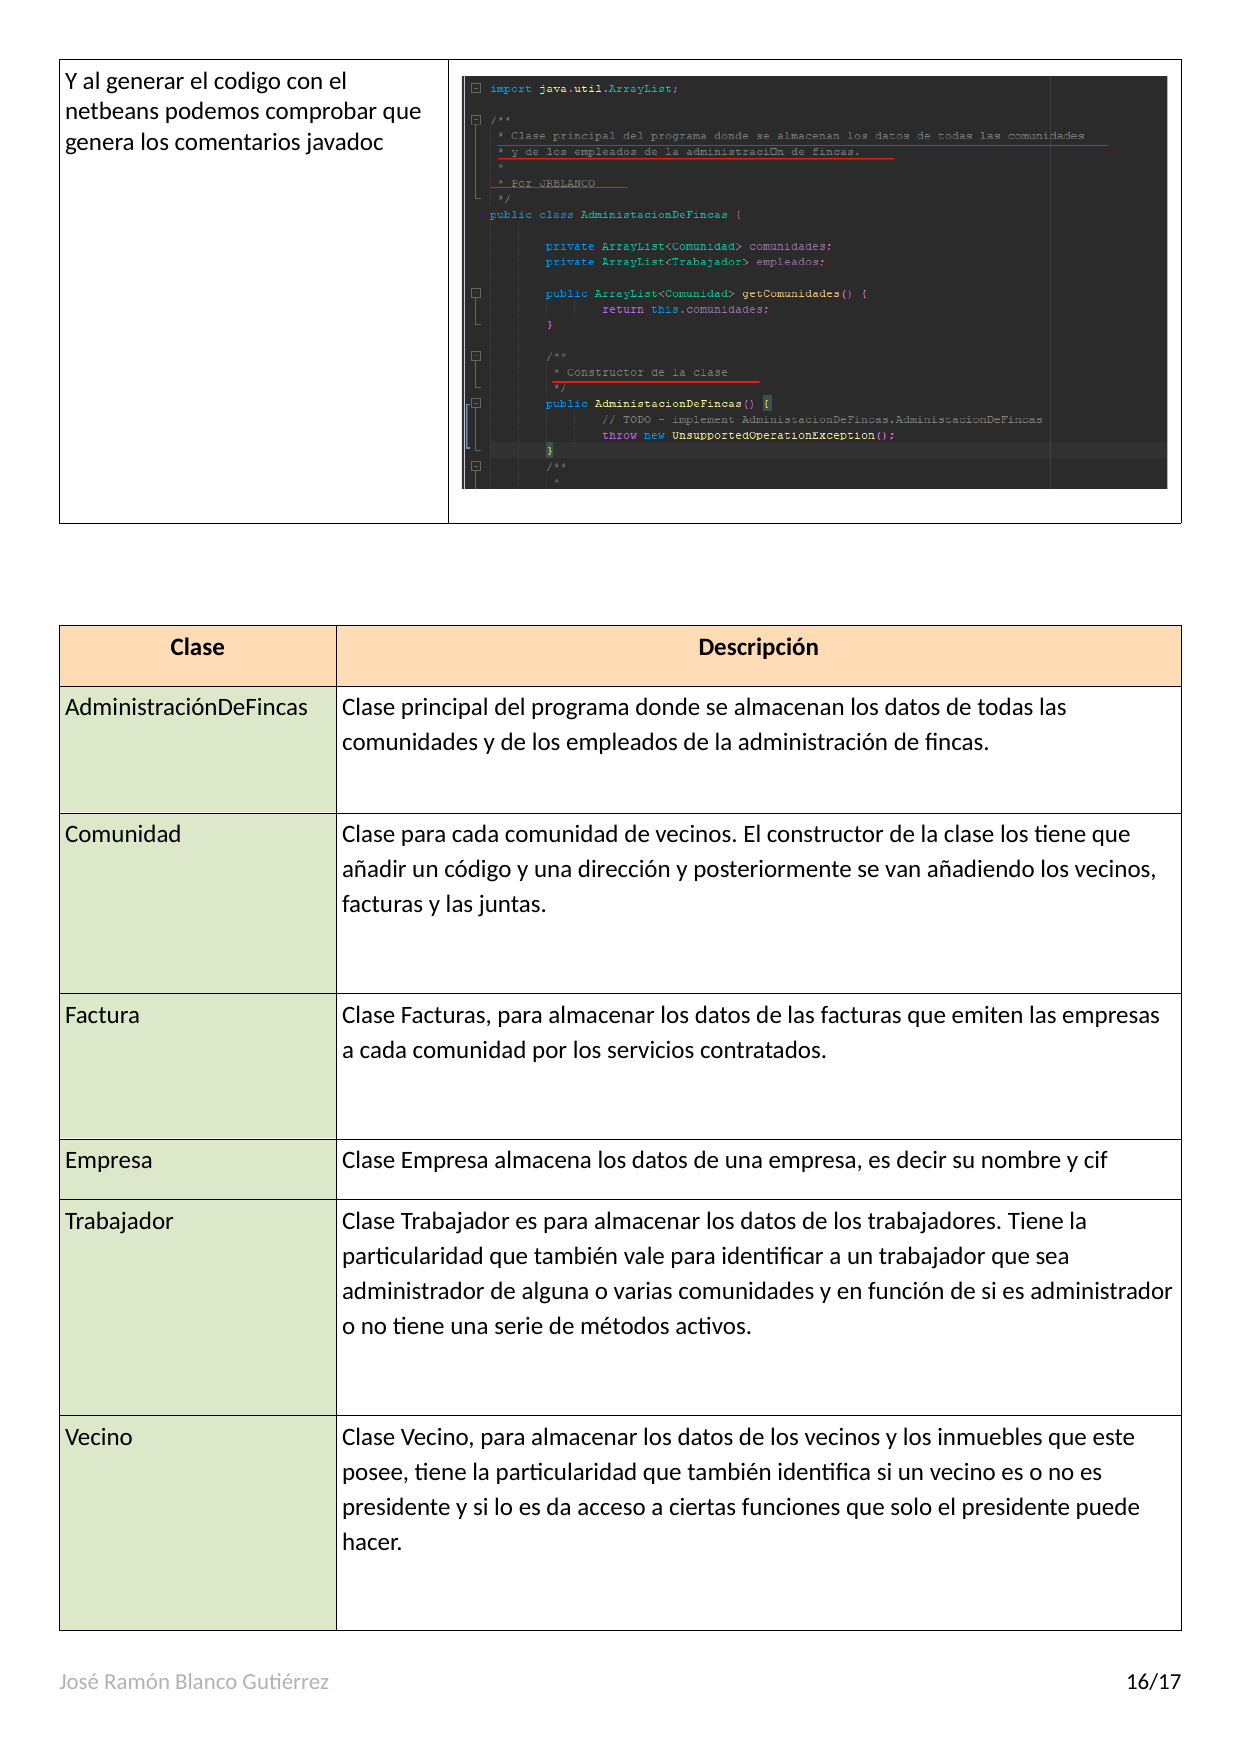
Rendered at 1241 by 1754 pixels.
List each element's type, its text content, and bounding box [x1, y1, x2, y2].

table_cell Comunidad [60, 814, 336, 993]
table_cell Clase Trabajador es para almacenar los datos de los trabajadores. Tiene la particularidad que también vale para identificar a un trabajador que sea administrador de alguna o varias comunidades y en función de si es administrador o no tiene una serie de métodos activos. [337, 1200, 1181, 1415]
table_cell Y al generar el codigo con el netbeans podemos comprobar que genera los comentarios javadoc [60, 60, 448, 523]
table_cell AdministraciónDeFincas [60, 687, 336, 812]
picture [461, 76, 1168, 489]
table_cell Empresa [60, 1140, 336, 1199]
table_cell Vecino [60, 1416, 336, 1630]
table_cell Clase Empresa almacena los datos de una empresa, es decir su nombre y cif [337, 1140, 1181, 1199]
table_cell Clase para cada comunidad de vecinos. El constructor de la clase los tiene que añadir un código y una dirección y posteriormente se van añadiendo los vecinos, facturas y las juntas. [337, 814, 1181, 993]
table_header Clase [60, 626, 336, 686]
table_cell Trabajador [60, 1200, 336, 1415]
table_cell Clase principal del programa donde se almacenan los datos de todas las comunidades y de los empleados de la administración de fincas. [337, 687, 1181, 812]
table_cell Factura [60, 994, 336, 1138]
table_header Descripción [337, 626, 1181, 686]
table_cell Clase Vecino, para almacenar los datos de los vecinos y los inmuebles que este posee, tiene la particularidad que también identifica si un vecino es o no es presidente y si lo es da acceso a ciertas funciones que solo el presidente puede hacer. [337, 1416, 1181, 1630]
table_cell [449, 60, 1181, 523]
table_cell Clase Facturas, para almacenar los datos de las facturas que emiten las empresas a cada comunidad por los servicios contratados. [337, 994, 1181, 1138]
